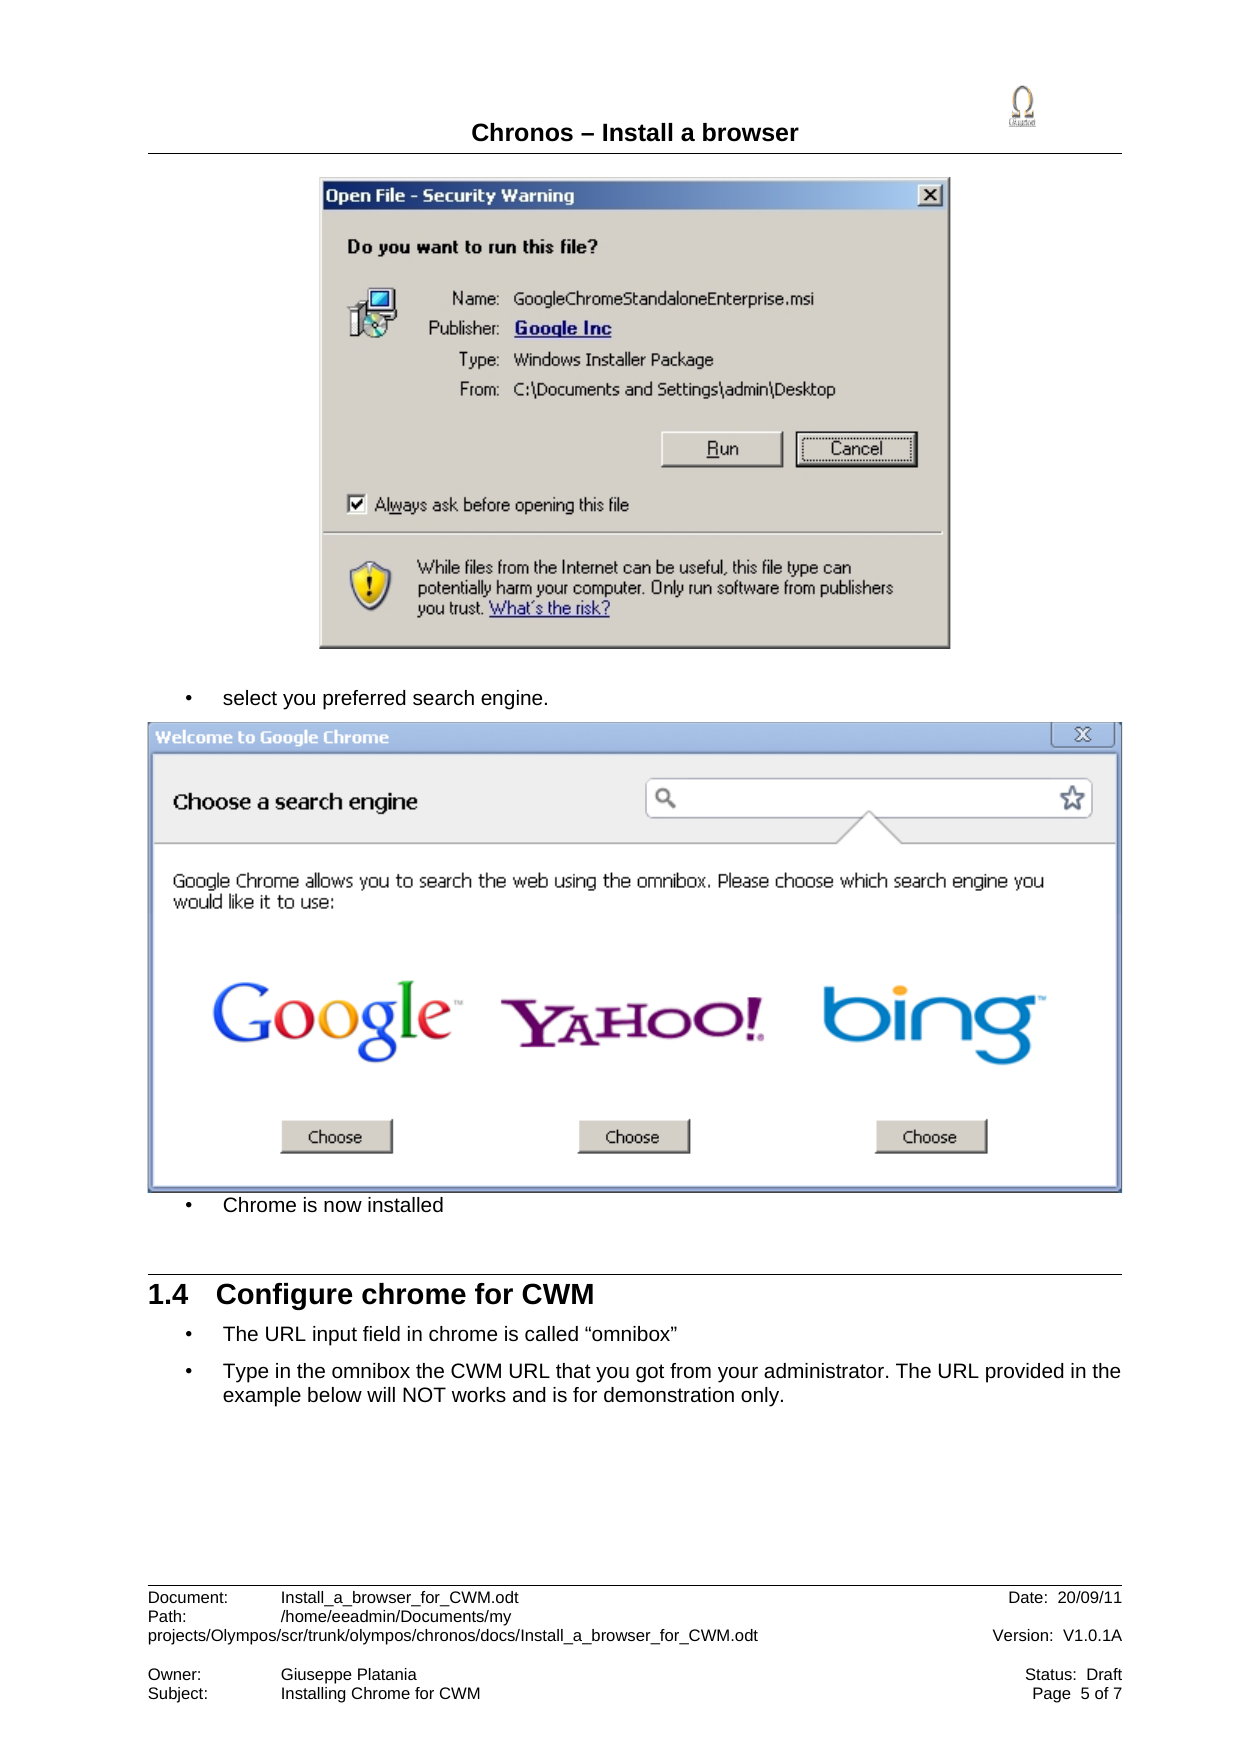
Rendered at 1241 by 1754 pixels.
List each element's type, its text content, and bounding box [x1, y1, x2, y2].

picture [319, 177, 951, 649]
picture [147, 722, 1123, 1193]
list The URL input field in chrome is called “omnibox” [185, 1322, 1122, 1346]
list select you preferred search engine. [185, 686, 1122, 709]
list Type in the omnibox the CWM URL that you got from your administrator. The URL provided in the example below will NOT works and is for demonstration only. [185, 1359, 1122, 1407]
list Chrome is now installed [185, 1193, 1122, 1217]
picture [1008, 84, 1036, 127]
subtitle Configure chrome for CWM [148, 1275, 1122, 1310]
